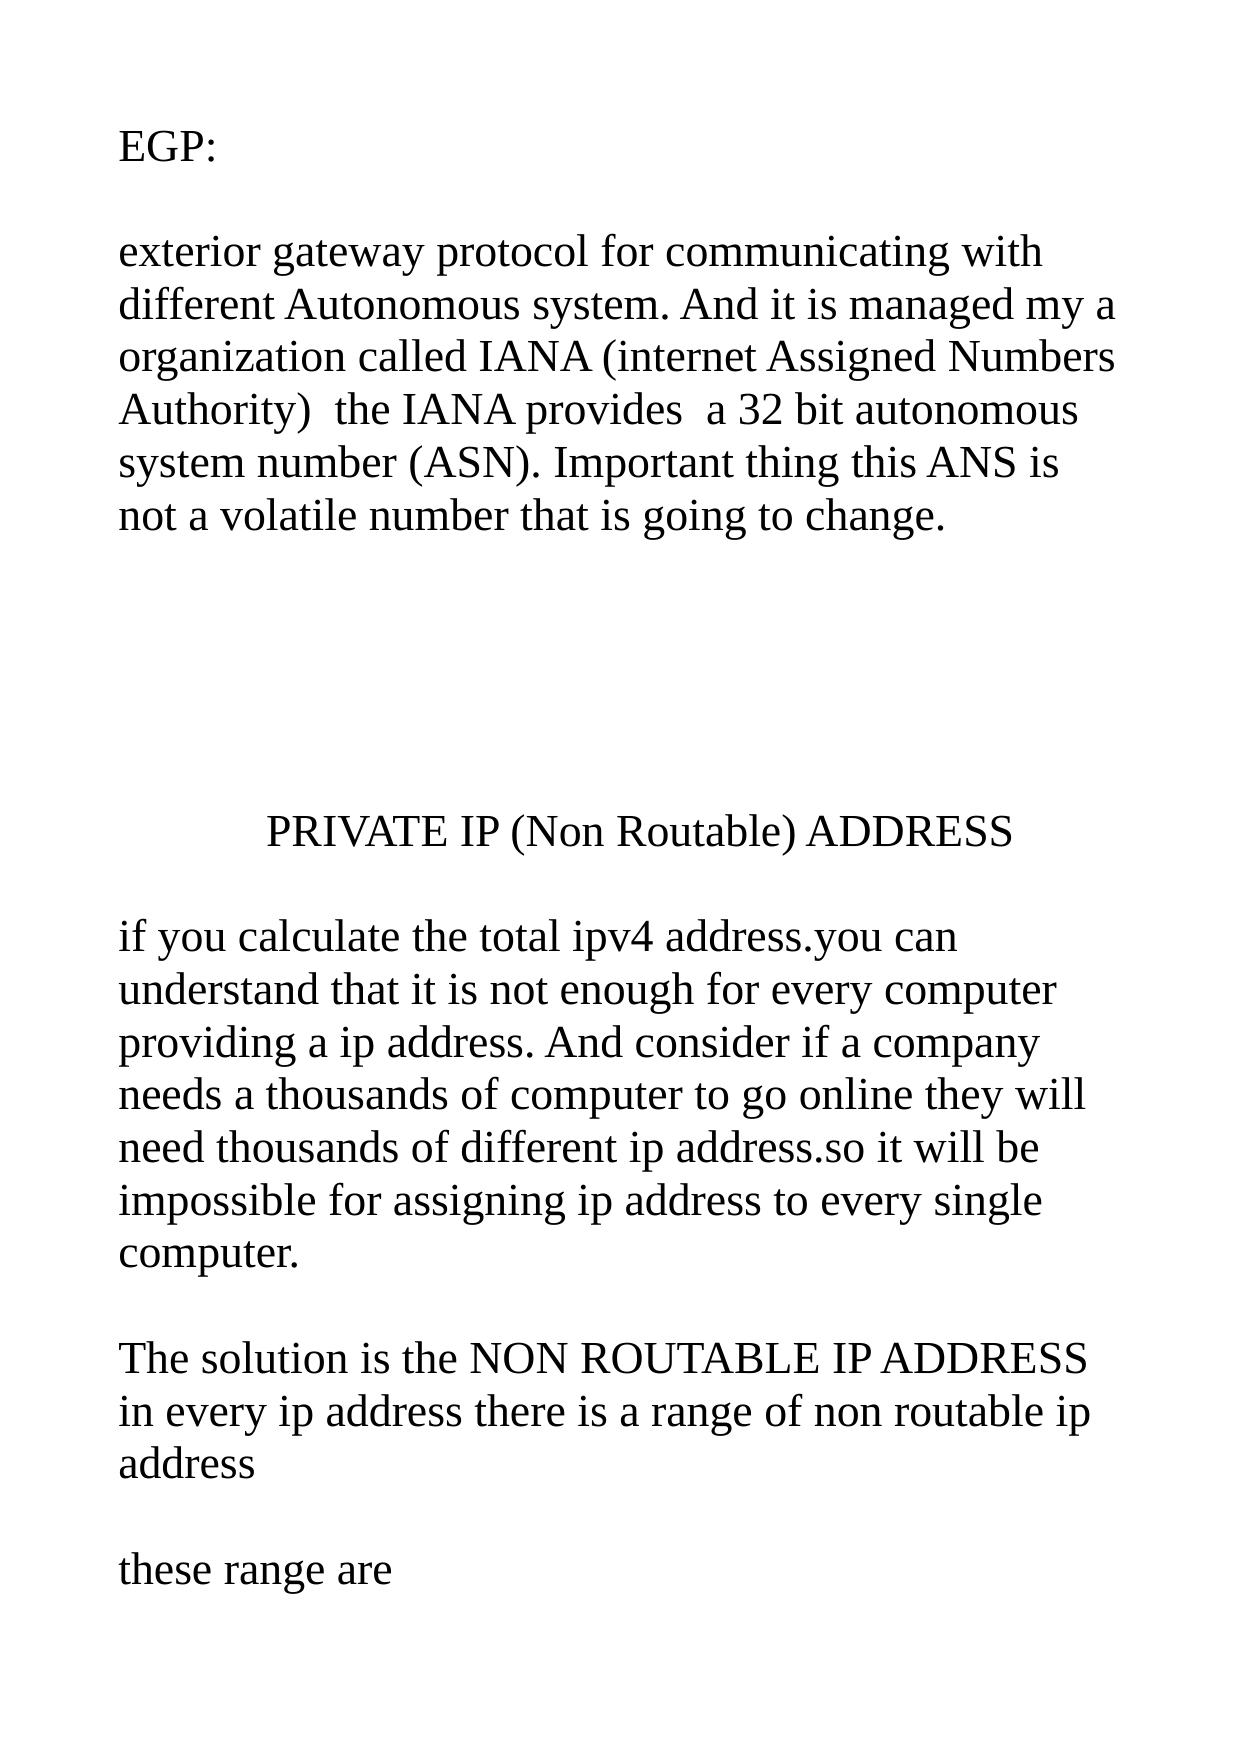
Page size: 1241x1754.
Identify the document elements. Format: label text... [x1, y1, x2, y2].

text if you calculate the total ipv4 address.you can understand that it is not enough for every computer providing a ip address. And consider if a company needs a thousands of computer to go online they will need thousands of different ip address.so it will be impossible for assigning ip address to every single computer. [118, 909, 1122, 1278]
text PRIVATE IP (Non Routable) ADDRESS [118, 803, 1122, 856]
text EGP: [118, 118, 1122, 171]
text these range are [118, 1541, 1122, 1594]
text The solution is the NON ROUTABLE IP ADDRESS [118, 1330, 1122, 1383]
text exterior gateway protocol for communicating with different Autonomous system. And it is managed my a [118, 223, 1122, 329]
text organization called IANA (internet Assigned Numbers Authority) the IANA provides a 32 bit autonomous system number (ASN). Important thing this ANS is not a volatile number that is going to change. [118, 329, 1122, 540]
text in every ip address there is a range of non routable ip address [118, 1383, 1122, 1488]
